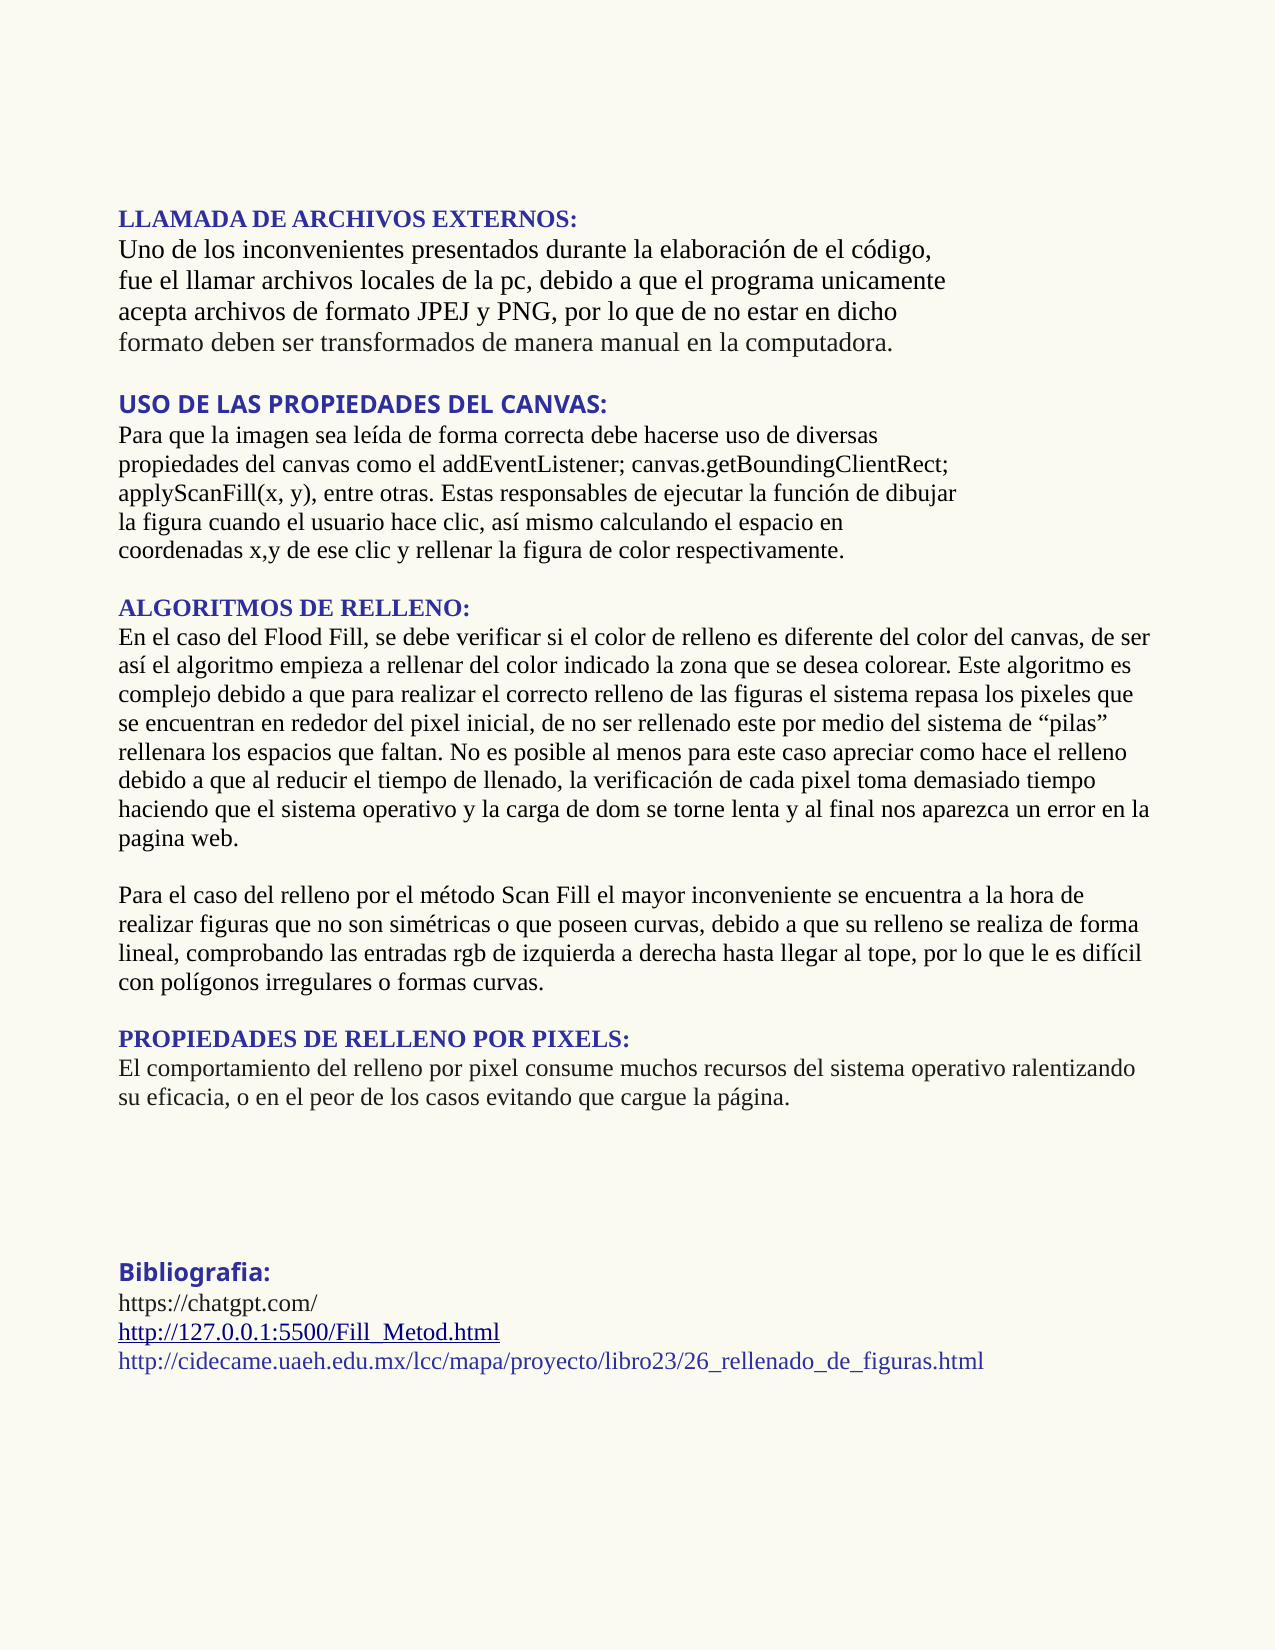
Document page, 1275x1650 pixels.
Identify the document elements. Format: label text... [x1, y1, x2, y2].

text acepta archivos de formato JPEJ y PNG, por lo que de no estar en dicho [118, 295, 1157, 327]
text Para que la imagen sea leída de forma correcta debe hacerse uso de diversas [118, 421, 1157, 449]
text ALGORITMOS DE RELLENO: [118, 593, 1157, 622]
text coordenadas x,y de ese clic y rellenar la figura de color respectivamente. [118, 536, 1157, 564]
text propiedades del canvas como el addEventListener; canvas.getBoundingClientRect; [118, 449, 1157, 478]
text fue el llamar archivos locales de la pc, debido a que el programa unicamente [118, 264, 1157, 295]
text http://127.0.0.1:5500/Fill_Metod.html [118, 1317, 1157, 1346]
text applyScanFill(x, y), entre otras. Estas responsables de ejecutar la función de dibujar [118, 478, 1157, 507]
text El comportamiento del relleno por pixel consume muchos recursos del sistema operativo ralentizando su eficacia, o en el peor de los casos evitando que cargue la página. [118, 1053, 1157, 1111]
text Uno de los inconvenientes presentados durante la elaboración de el código, [118, 233, 1157, 264]
text la figura cuando el usuario hace clic, así mismo calculando el espacio en [118, 507, 1157, 536]
text USO DE LAS PROPIEDADES DEL CANVAS: [118, 386, 1157, 421]
text En el caso del Flood Fill, se debe verificar si el color de relleno es diferente del color del canvas, de ser así el algoritmo empieza a rellenar del color indicado la zona que se desea colorear. Este algoritmo es complejo debido a que para realizar el correcto relleno de las figuras el sistema repasa los pixeles que se encuentran en rededor del pixel inicial, de no ser rellenado este por medio del sistema de “pilas” rellenara los espacios que faltan. No es posible al menos para este caso apreciar como hace el relleno debido a que al reducir el tiempo de llenado, la verificación de cada pixel toma demasiado tiempo haciendo que el sistema operativo y la carga de dom se torne lenta y al final nos aparezca un error en la pagina web. [118, 622, 1157, 852]
text Para el caso del relleno por el método Scan Fill el mayor inconveniente se encuentra a la hora de realizar figuras que no son simétricas o que poseen curvas, debido a que su relleno se realiza de forma lineal, comprobando las entradas rgb de izquierda a derecha hasta llegar al tope, por lo que le es difícil con polígonos irregulares o formas curvas. [118, 881, 1157, 996]
text Bibliografia: [118, 1254, 1157, 1288]
text LLAMADA DE ARCHIVOS EXTERNOS: [118, 204, 1157, 233]
text https://chatgpt.com/ [118, 1288, 1157, 1317]
text formato deben ser transformados de manera manual en la computadora. [118, 327, 1157, 358]
text PROPIEDADES DE RELLENO POR PIXELS: [118, 1024, 1157, 1053]
text http://cidecame.uaeh.edu.mx/lcc/mapa/proyecto/libro23/26_rellenado_de_figuras.html [118, 1346, 1157, 1374]
